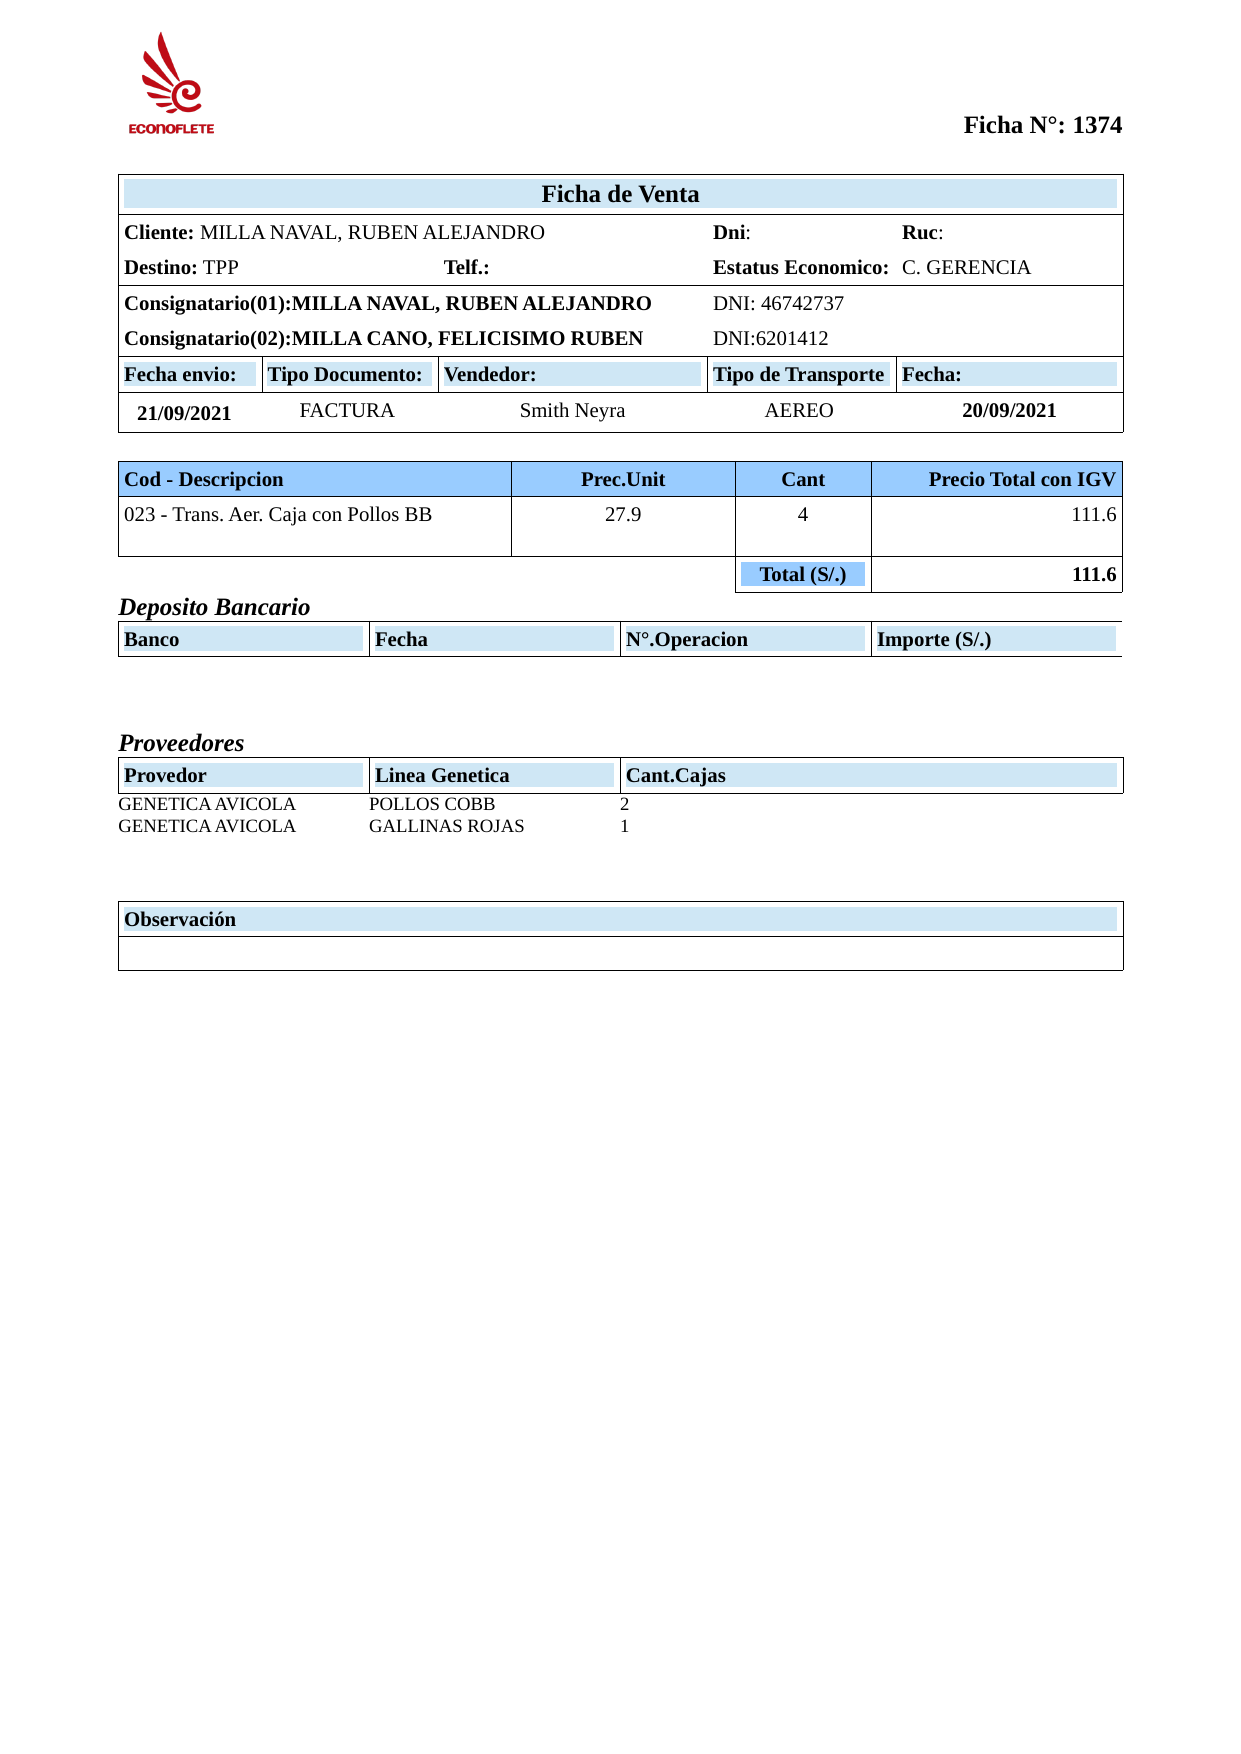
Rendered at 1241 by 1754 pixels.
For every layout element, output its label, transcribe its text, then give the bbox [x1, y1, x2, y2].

table_cell [118, 705, 369, 728]
table_cell Cliente: MILLA NAVAL, RUBEN ALEJANDRO [119, 215, 707, 249]
table_cell [118, 557, 511, 592]
table_header Banco [119, 622, 369, 656]
table_cell [369, 705, 620, 728]
table_cell 111.6 [872, 497, 1122, 556]
table_cell GENETICA AVICOLA [118, 794, 369, 814]
table_cell 21/09/2021 [119, 393, 262, 432]
table_cell [871, 705, 1122, 728]
table_header Ficha de Venta [119, 175, 1123, 214]
text Proveedores [118, 728, 1122, 757]
table_cell Ruc: [896, 215, 1123, 249]
table_cell Fecha envio: [119, 357, 262, 392]
table_cell Smith Neyra [438, 393, 707, 432]
table_cell DNI: 46742737 [707, 286, 1123, 321]
table_cell POLLOS COBB [369, 794, 620, 814]
table_cell Consignatario(01):MILLA NAVAL, RUBEN ALEJANDRO [119, 286, 707, 321]
table_cell [620, 657, 871, 680]
table_cell FACTURA [262, 393, 438, 432]
table_cell 1 [620, 815, 1123, 836]
table_cell [369, 858, 620, 879]
table_cell [369, 680, 620, 704]
table_header Provedor [119, 758, 369, 793]
table_cell [118, 657, 369, 680]
table_header Prec.Unit [512, 462, 735, 496]
table_header Cant [736, 462, 871, 496]
table_cell 4 [736, 497, 871, 556]
table_cell [511, 557, 735, 592]
table_cell 111.6 [872, 557, 1122, 592]
table_cell [871, 680, 1122, 704]
table_cell [118, 680, 369, 704]
table_cell [369, 657, 620, 680]
table_cell [118, 879, 369, 901]
table_cell Destino: TPP [119, 249, 438, 285]
table_header Observación [119, 902, 1123, 936]
table_cell [620, 680, 871, 704]
table_cell 023 - Trans. Aer. Caja con Pollos BB [119, 497, 511, 556]
table_cell AEREO [707, 393, 896, 432]
table_cell Total (S/.) [736, 557, 871, 592]
table_cell 20/09/2021 [896, 393, 1123, 432]
table_header Cant.Cajas [621, 758, 1123, 793]
table_cell GENETICA AVICOLA [118, 815, 369, 836]
table_cell [118, 836, 369, 858]
table_cell [620, 879, 1123, 901]
table_cell Consignatario(02):MILLA CANO, FELICISIMO RUBEN [119, 321, 707, 356]
table_cell [871, 657, 1122, 680]
table_header Linea Genetica [370, 758, 620, 793]
table_cell C. GERENCIA [896, 249, 1123, 285]
table_cell 27.9 [512, 497, 735, 556]
table_header Fecha [370, 622, 620, 656]
table_cell [620, 836, 1123, 858]
table_cell [620, 705, 871, 728]
table_cell Tipo Documento: [263, 357, 438, 392]
table_cell Fecha: [897, 357, 1123, 392]
text Deposito Bancario [118, 592, 1122, 621]
table_cell 2 [620, 794, 1123, 814]
table_cell [369, 879, 620, 901]
picture [118, 31, 225, 134]
table_cell Tipo de Transporte [708, 357, 896, 392]
table_header Precio Total con IGV [872, 462, 1122, 496]
table_cell [620, 858, 1123, 879]
table_cell Dni: [707, 215, 896, 249]
table_cell GALLINAS ROJAS [369, 815, 620, 836]
table_cell DNI:6201412 [707, 321, 1123, 356]
table_header Importe (S/.) [872, 622, 1122, 656]
table_header N°.Operacion [621, 622, 871, 656]
table_cell [118, 858, 369, 879]
table_cell [369, 836, 620, 858]
table_cell [119, 937, 1123, 969]
table_header Cod - Descripcion [119, 462, 511, 496]
table_cell Vendedor: [439, 357, 707, 392]
table_cell Estatus Economico: [707, 249, 896, 285]
table_cell Telf.: [438, 249, 707, 285]
